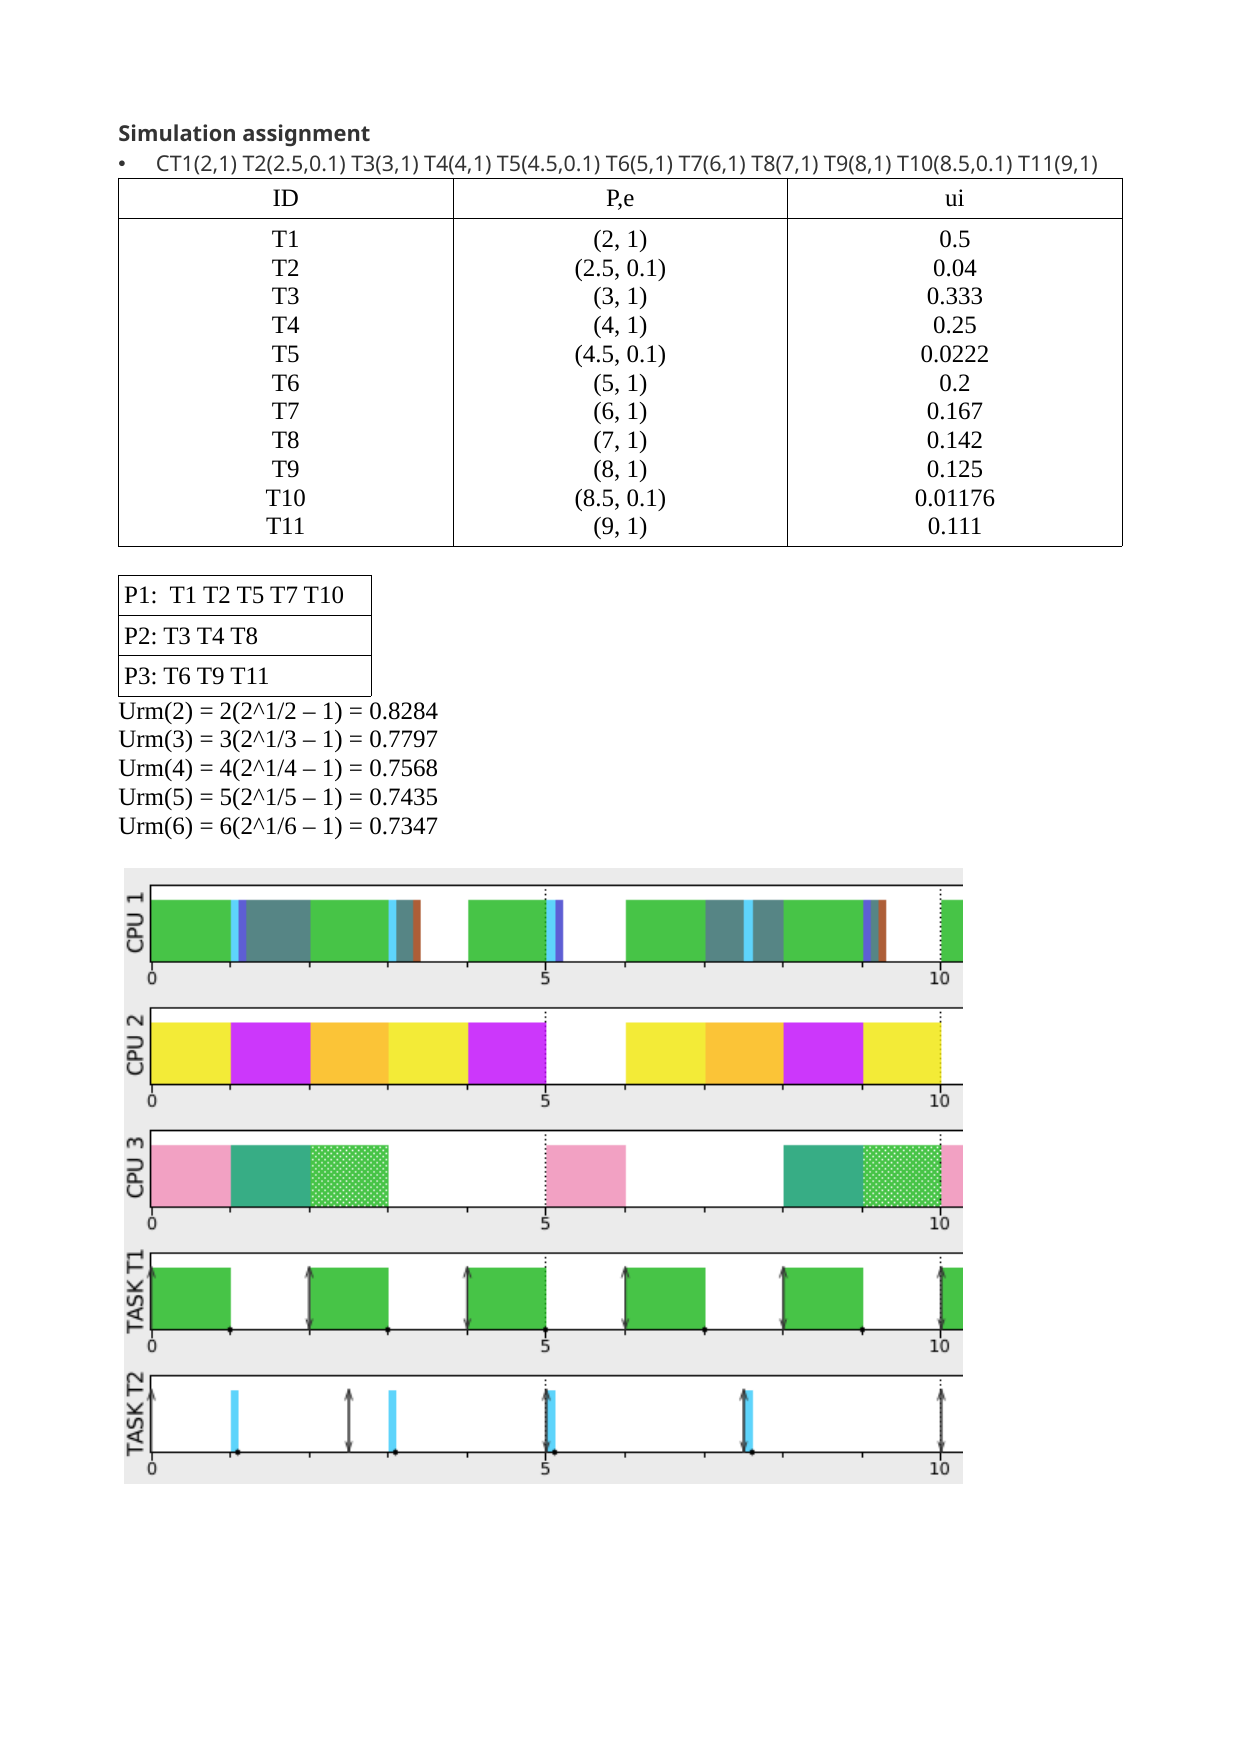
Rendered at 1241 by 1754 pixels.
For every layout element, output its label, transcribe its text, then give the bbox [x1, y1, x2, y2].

table_header P1: T1 T2 T5 T7 T10 [119, 576, 371, 615]
text Simulation assignment [118, 118, 1122, 148]
table_header P,e [454, 179, 787, 218]
picture [124, 868, 963, 1484]
table_cell P3: T6 T9 T11 [119, 656, 371, 696]
table_cell T1 T2 T3 T4 T5 T6 T7 T8 T9 T10 T11 [119, 219, 453, 546]
table_cell (2, 1) (2.5, 0.1) (3, 1) (4, 1) (4.5, 0.1) (5, 1) (6, 1) (7, 1) (8, 1) (8.5, 0.1) (9, 1) [454, 219, 787, 546]
table_header ui [788, 179, 1122, 218]
text Urm(4) = 4(2^1/4 – 1) = 0.7568 [118, 753, 1122, 782]
text Urm(5) = 5(2^1/5 – 1) = 0.7435 [118, 782, 1122, 811]
text Urm(2) = 2(2^1/2 – 1) = 0.8284 [118, 696, 1122, 724]
table_header ID [119, 179, 453, 218]
list CT1(2,1) T2(2.5,0.1) T3(3,1) T4(4,1) T5(4.5,0.1) T6(5,1) T7(6,1) T8(7,1) T9(8,1) T10(8.5,0.1) T11(9,1) [118, 148, 1122, 178]
text Urm(3) = 3(2^1/3 – 1) = 0.7797 [118, 724, 1122, 753]
text Urm(6) = 6(2^1/6 – 1) = 0.7347 [118, 811, 1122, 839]
table_cell P2: T3 T4 T8 [119, 616, 371, 655]
table_cell 0.5 0.04 0.333 0.25 0.0222 0.2 0.167 0.142 0.125 0.01176 0.111 [788, 219, 1122, 546]
